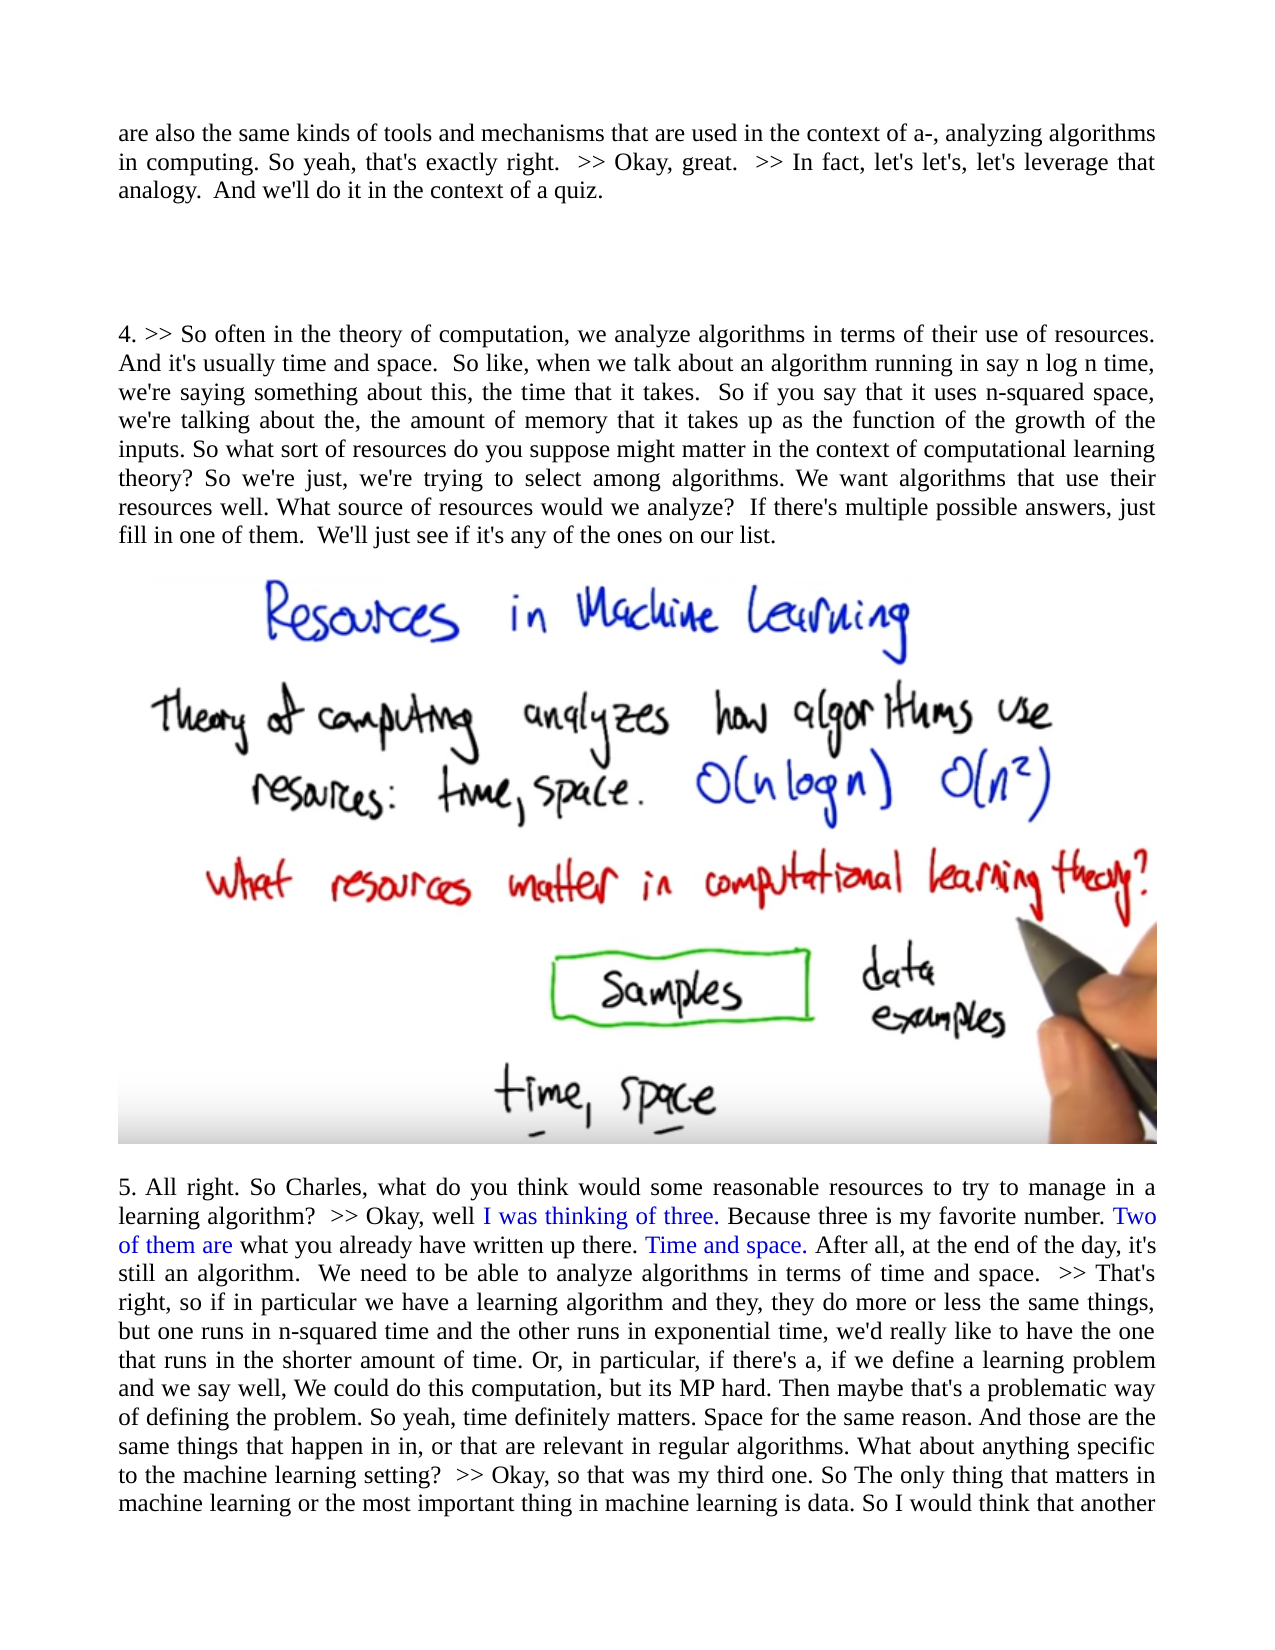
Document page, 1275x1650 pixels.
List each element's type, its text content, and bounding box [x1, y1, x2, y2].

picture [118, 578, 1157, 1144]
text are also the same kinds of tools and mechanisms that are used in the context of a-, analyzing algorithms in computing. So yeah, that's exactly right. >> Okay, great. >> In fact, let's let's, let's leverage that analogy. And we'll do it in the context of a quiz. [118, 118, 1157, 204]
text 5. All right. So Charles, what do you think would some reasonable resources to try to manage in a learning algorithm? >> Okay, well I was thinking of three. Because three is my favorite number. Two of them are what you already have written up there. Time and space. After all, at the end of the day, it's still an algorithm. We need to be able to analyze algorithms in terms of time and space. >> That's right, so if in particular we have a learning algorithm and they, they do more or less the same things, but one runs in n-squared time and the other runs in exponential time, we'd really like to have the one that runs in the shorter amount of time. Or, in particular, if there's a, if we define a learning problem and we say well, We could do this computation, but its MP hard. Then maybe that's a problematic way of defining the problem. So yeah, time definitely matters. Space for the same reason. And those are the same things that happen in in, or that are relevant in regular algorithms. What about anything specific to the machine learning setting? >> Okay, so that was my third one. So The only thing that matters in machine learning or the most important thing in machine learning is data. So I would think that another [118, 1172, 1157, 1517]
text 4. >> So often in the theory of computation, we analyze algorithms in terms of their use of resources. And it's usually time and space. So like, when we talk about an algorithm running in say n log n time, we're saying something about this, the time that it takes. So if you say that it uses n-squared space, we're talking about the, the amount of memory that it takes up as the function of the growth of the inputs. So what sort of resources do you suppose might matter in the context of computational learning theory? So we're just, we're trying to select among algorithms. We want algorithms that use their resources well. What source of resources would we analyze? If there's multiple possible answers, just fill in one of them. We'll just see if it's any of the ones on our list. [118, 319, 1157, 549]
